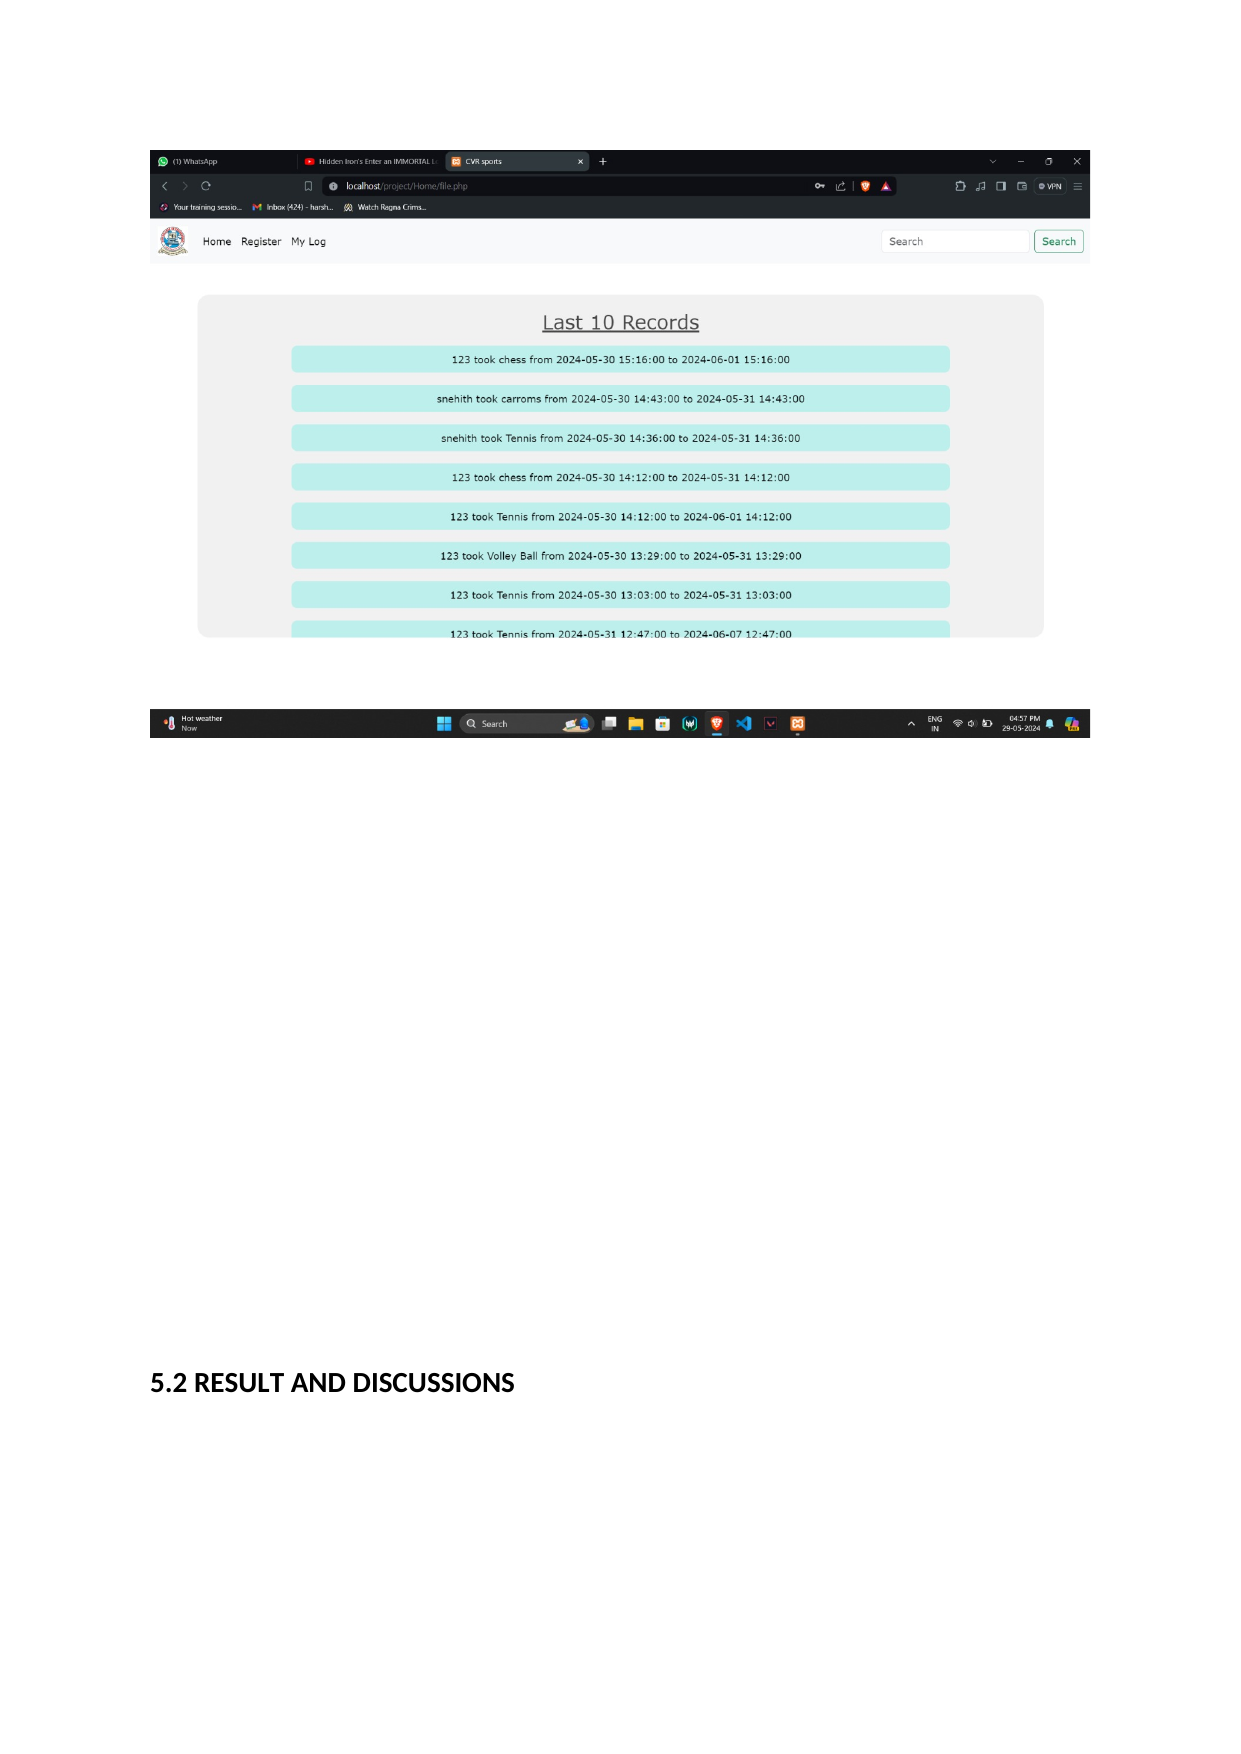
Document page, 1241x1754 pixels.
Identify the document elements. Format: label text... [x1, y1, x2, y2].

text 5.2 RESULT AND DISCUSSIONS [150, 1364, 1090, 1400]
